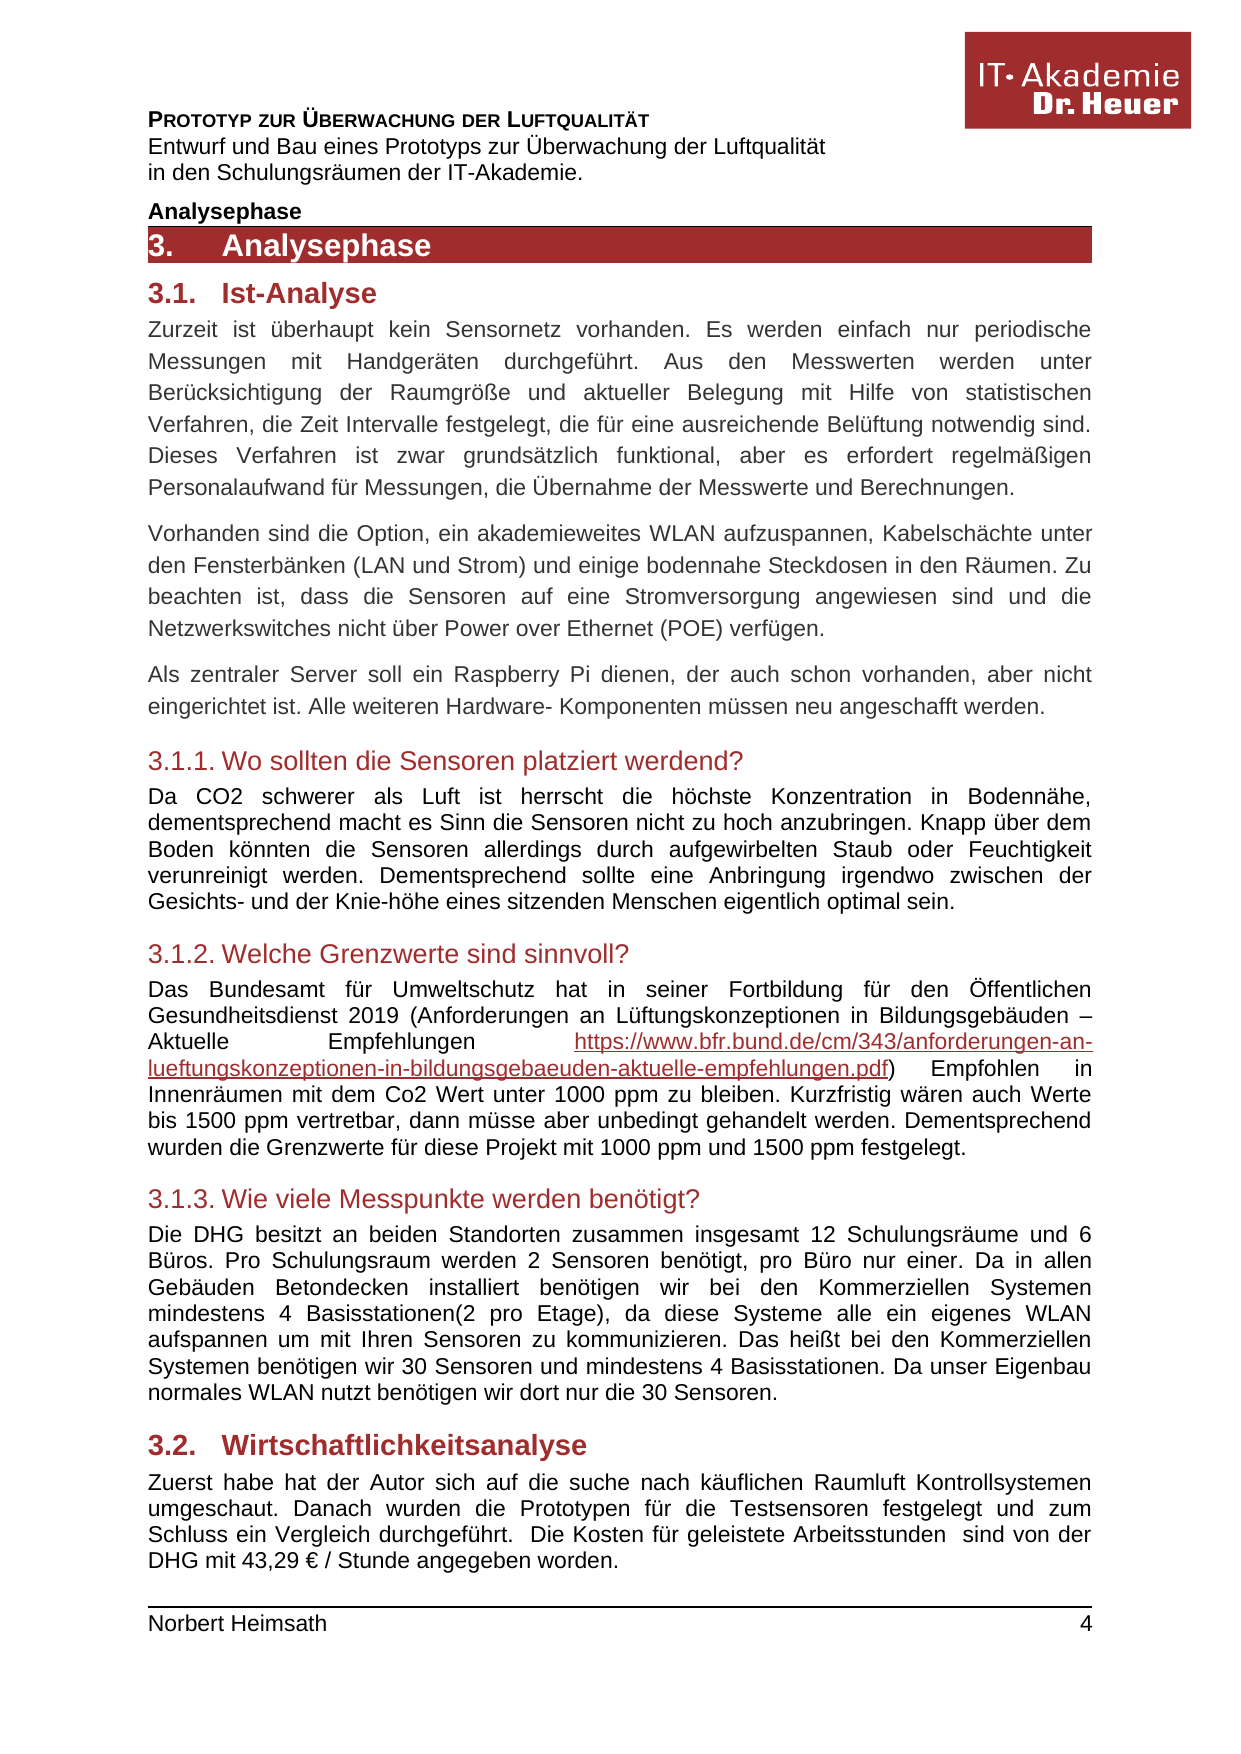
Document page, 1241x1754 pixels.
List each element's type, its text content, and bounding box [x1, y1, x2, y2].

text Die DHG besitzt an beiden Standorten zusammen insgesamt 12 Schulungsräume und 6 Büros. Pro Schulungsraum werden 2 Sensoren benötigt, pro Büro nur einer. Da in allen Gebäuden Betondecken installiert benötigen wir bei den Kommerziellen Systemen mindestens 4 Basisstationen(2 pro Etage), da diese Systeme alle ein eigenes WLAN aufspannen um mit Ihren Sensoren zu kommunizieren. Das heißt bei den Kommerziellen Systemen benötigen wir 30 Sensoren und mindestens 4 Basisstationen. Da unser Eigenbau normales WLAN nutzt benötigen wir dort nur die 30 Sensoren. [148, 1221, 1092, 1405]
text Da CO2 schwerer als Luft ist herrscht die höchste Konzentration in Bodennähe, dementsprechend macht es Sinn die Sensoren nicht zu hoch anzubringen. Knapp über dem Boden könnten die Sensoren allerdings durch aufgewirbelten Staub oder Feuchtigkeit verunreinigt werden. Dementsprechend sollte eine Anbringung irgendwo zwischen der Gesichts- und der Knie-höhe eines sitzenden Menschen eigentlich optimal sein. [148, 783, 1092, 915]
text Zuerst habe hat der Autor sich auf die suche nach käuflichen Raumluft Kontrollsystemen umgeschaut. Danach wurden die Prototypen für die Testsensoren festgelegt und zum Schluss ein Vergleich durchgeführt. Die Kosten für geleistete Arbeitsstunden sind von der DHG mit 43,29 € / Stunde angegeben worden. [148, 1468, 1092, 1574]
subtitle Welche Grenzwerte sind sinnvoll? [148, 938, 1092, 969]
text Vorhanden sind die Option, ein akademieweites WLAN aufzuspannen, Kabelschächte unter den Fensterbänken (LAN und Strom) und einige bodennahe Steckdosen in den Räumen. Zu beachten ist, dass die Sensoren auf eine Stromversorgung angewiesen sind und die Netzwerkswitches nicht über Power over Ethernet (POE) verfügen. [148, 520, 1092, 641]
subtitle Ist-Analyse [148, 276, 1092, 310]
subtitle Wo sollten die Sensoren platziert werdend? [148, 745, 1092, 776]
text Zurzeit ist überhaupt kein Sensornetz vorhanden. Es werden einfach nur periodische Messungen mit Handgeräten durchgeführt. Aus den Messwerten werden unter Berücksichtigung der Raumgröße und aktueller Belegung mit Hilfe von statistischen Verfahren, die Zeit Intervalle festgelegt, die für eine ausreichende Belüftung notwendig sind. Dieses Verfahren ist zwar grundsätzlich funktional, aber es erfordert regelmäßigen Personalaufwand für Messungen, die Übernahme der Messwerte und Berechnungen. [148, 316, 1092, 500]
subtitle Wirtschaftlichkeitsanalyse [148, 1428, 1092, 1462]
subtitle Analysephase [148, 227, 1092, 263]
text Das Bundesamt für Umweltschutz hat in seiner Fortbildung für den Öffentlichen Gesundheitsdienst 2019 (Anforderungen an Lüftungskonzeptionen in Bildungsgebäuden – Aktuelle Empfehlungen https://www.bfr.bund.de/cm/343/anforderungen-an-lueftungskonzeptionen-in-bildungsgebaeuden-aktuelle-empfehlungen.pdf) Empfohlen in Innenräumen mit dem Co2 Wert unter 1000 ppm zu bleiben. Kurzfristig wären auch Werte bis 1500 ppm vertretbar, dann müsse aber unbedingt gehandelt werden. Dementsprechend wurden die Grenzwerte für diese Projekt mit 1000 ppm und 1500 ppm festgelegt. [148, 976, 1092, 1160]
subtitle Wie viele Messpunkte werden benötigt? [148, 1183, 1092, 1214]
text Als zentraler Server soll ein Raspberry Pi dienen, der auch schon vorhanden, aber nicht eingerichtet ist. Alle weiteren Hardware- Komponenten müssen neu angeschafft werden. [148, 661, 1092, 719]
